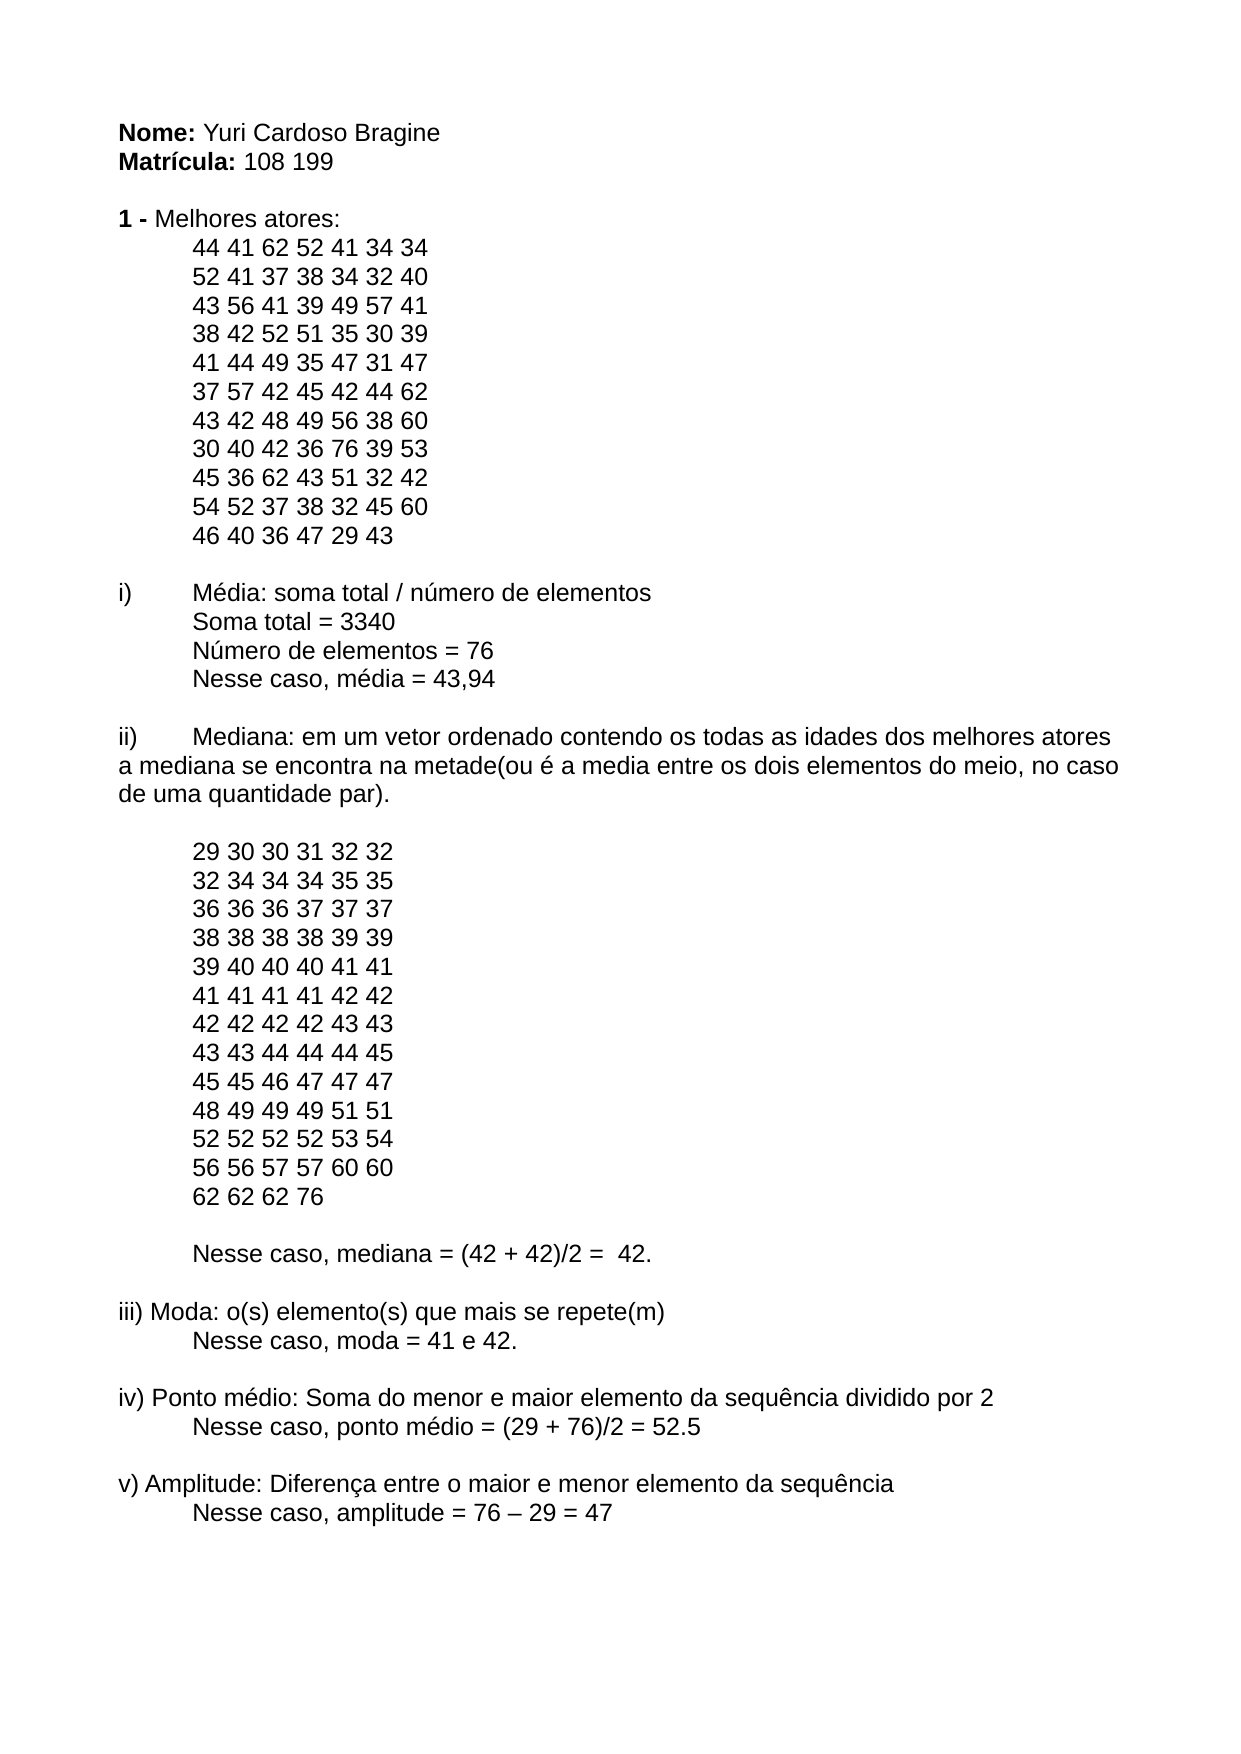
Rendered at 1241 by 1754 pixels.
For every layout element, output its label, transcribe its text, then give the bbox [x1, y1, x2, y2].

text 56 56 57 57 60 60 [118, 1153, 1122, 1182]
text Nome: Yuri Cardoso Bragine [118, 118, 1122, 147]
text Nesse caso, ponto médio = (29 + 76)/2 = 52.5 [118, 1412, 1122, 1441]
text i) Média: soma total / número de elementos [118, 578, 1122, 607]
text 38 38 38 38 39 39 [118, 923, 1122, 952]
text Nesse caso, moda = 41 e 42. [118, 1326, 1122, 1354]
text Nesse caso, mediana = (42 + 42)/2 = 42. [118, 1239, 1122, 1268]
text 37 57 42 45 42 44 62 [118, 377, 1122, 406]
text 52 52 52 52 53 54 [118, 1124, 1122, 1153]
text 44 41 62 52 41 34 34 [118, 233, 1122, 262]
text 41 44 49 35 47 31 47 [118, 348, 1122, 377]
text 46 40 36 47 29 43 [118, 521, 1122, 549]
text 1 - Melhores atores: [118, 204, 1122, 233]
text 36 36 36 37 37 37 [118, 894, 1122, 923]
text 43 42 48 49 56 38 60 [118, 406, 1122, 434]
text 43 43 44 44 44 45 [118, 1038, 1122, 1067]
text 39 40 40 40 41 41 [118, 952, 1122, 981]
text Número de elementos = 76 [118, 636, 1122, 664]
text v) Amplitude: Diferença entre o maior e menor elemento da sequência [118, 1469, 1122, 1498]
text 41 41 41 41 42 42 [118, 981, 1122, 1009]
text 45 36 62 43 51 32 42 [118, 463, 1122, 492]
text 42 42 42 42 43 43 [118, 1009, 1122, 1038]
text 30 40 42 36 76 39 53 [118, 434, 1122, 463]
text 48 49 49 49 51 51 [118, 1096, 1122, 1124]
text 52 41 37 38 34 32 40 [118, 262, 1122, 291]
text Nesse caso, média = 43,94 [118, 664, 1122, 693]
text 45 45 46 47 47 47 [118, 1067, 1122, 1096]
text 29 30 30 31 32 32 [118, 837, 1122, 866]
text 32 34 34 34 35 35 [118, 866, 1122, 894]
text 54 52 37 38 32 45 60 [118, 492, 1122, 521]
text 62 62 62 76 [118, 1182, 1122, 1211]
text iv) Ponto médio: Soma do menor e maior elemento da sequência dividido por 2 [118, 1383, 1122, 1412]
text Soma total = 3340 [118, 607, 1122, 636]
text Matrícula: 108 199 [118, 147, 1122, 176]
text 38 42 52 51 35 30 39 [118, 319, 1122, 348]
text iii) Moda: o(s) elemento(s) que mais se repete(m) [118, 1297, 1122, 1326]
text ii) Mediana: em um vetor ordenado contendo os todas as idades dos melhores atores a mediana se encontra na metade(ou é a media entre os dois elementos do meio, no caso de uma quantidade par). [118, 722, 1122, 808]
text Nesse caso, amplitude = 76 – 29 = 47 [118, 1498, 1122, 1527]
text 43 56 41 39 49 57 41 [118, 291, 1122, 319]
